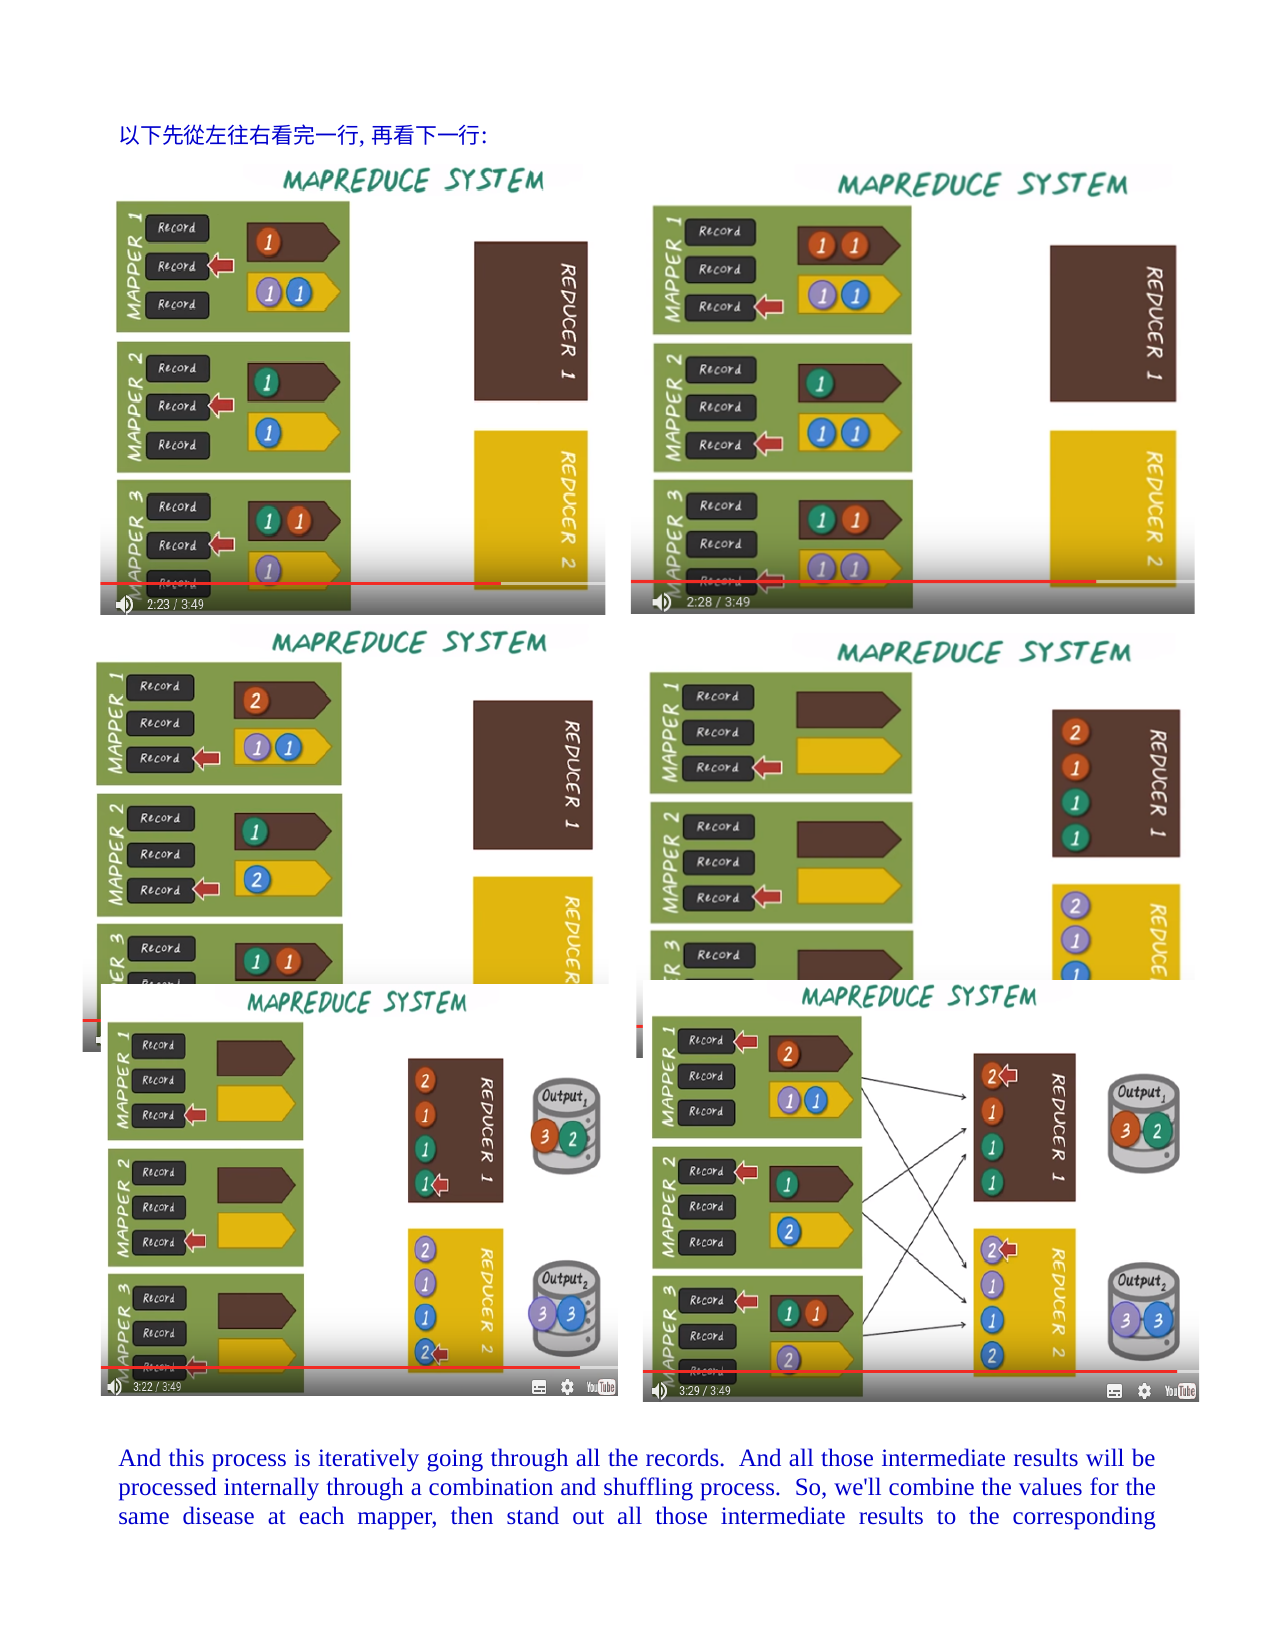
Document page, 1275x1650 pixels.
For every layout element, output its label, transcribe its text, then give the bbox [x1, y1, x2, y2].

picture [630, 164, 1195, 614]
picture [636, 633, 1200, 1402]
picture [100, 164, 606, 615]
text 以下先從左往右看完一行, 再看下一行: [118, 118, 1157, 150]
picture [82, 624, 618, 1396]
text And this process is iteratively going through all the records. And all those intermediate results will be processed internally through a combination and shuffling process. So, we'll combine the values for the same disease at each mapper, then stand out all those intermediate results to the corresponding [118, 1443, 1157, 1530]
